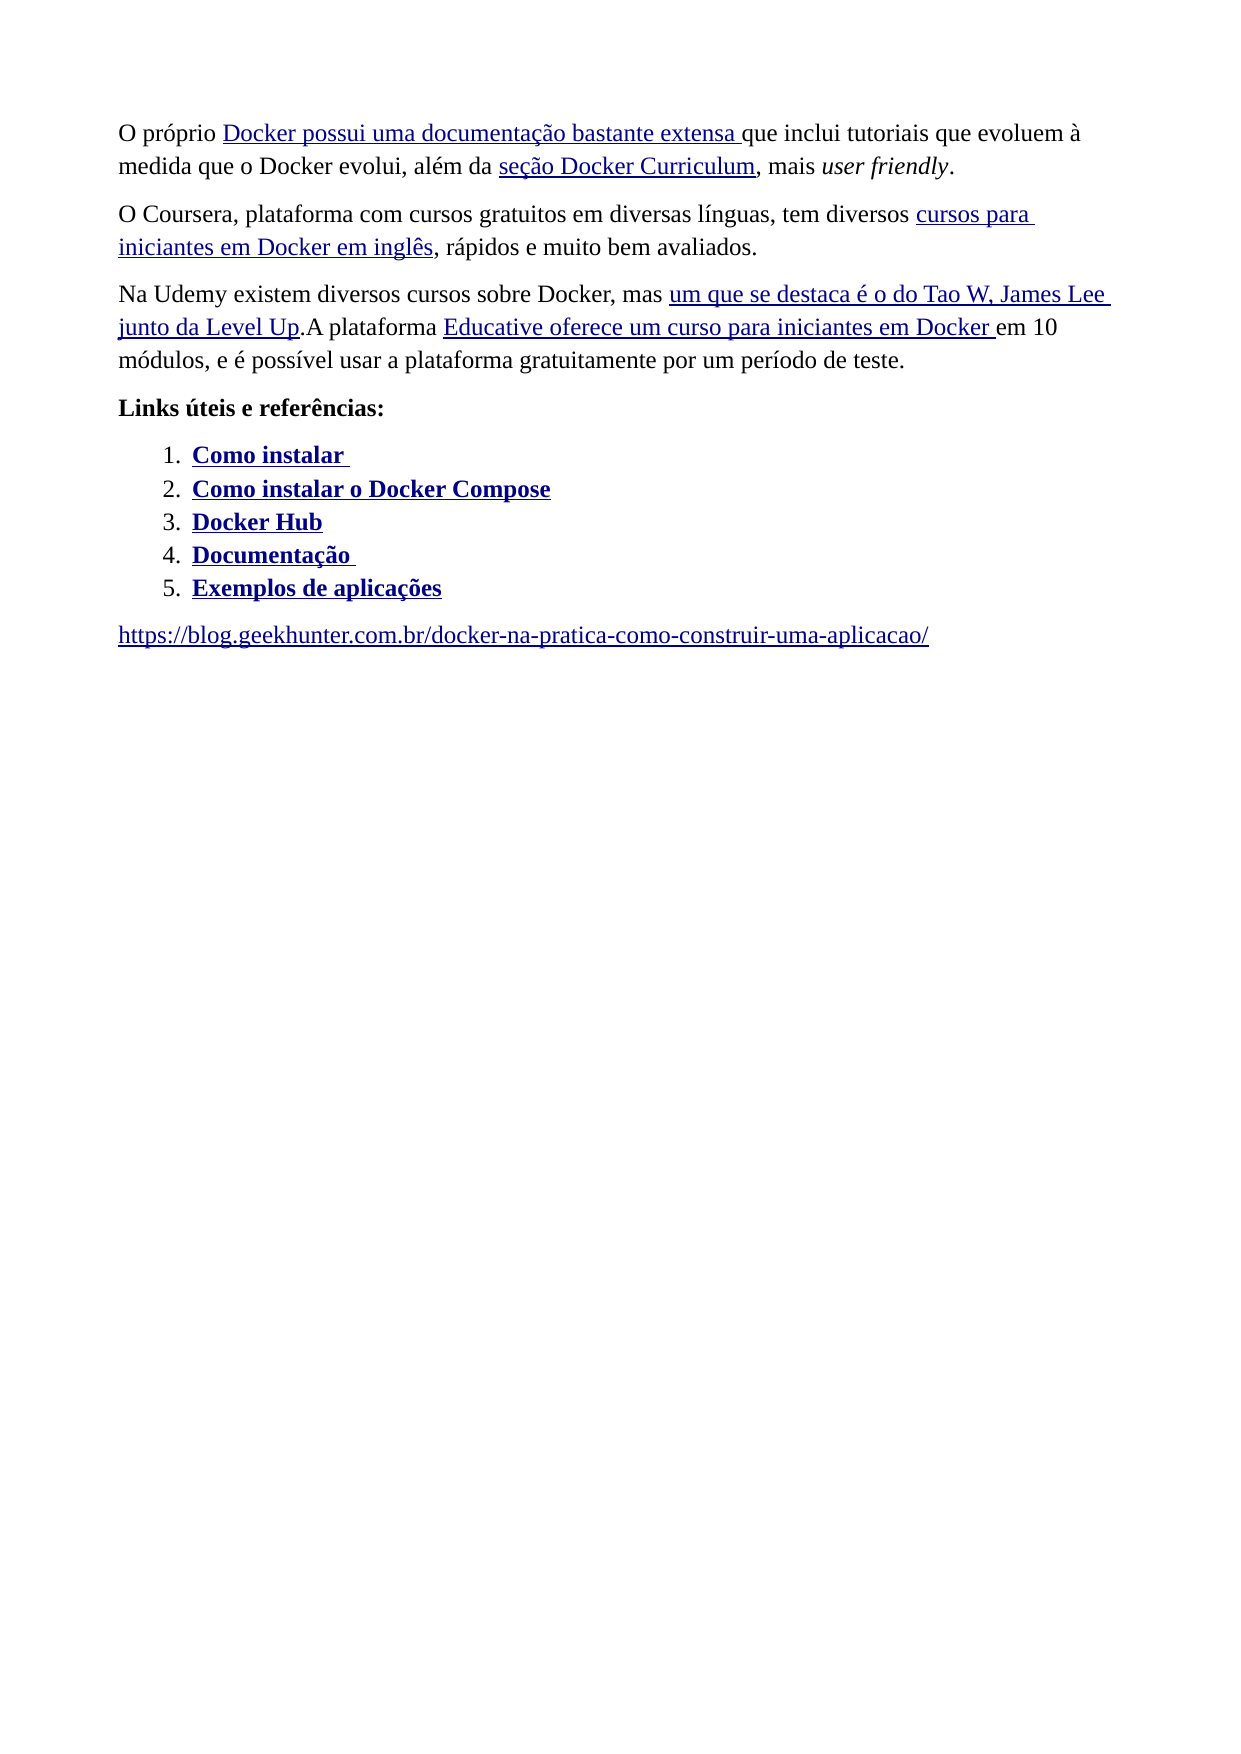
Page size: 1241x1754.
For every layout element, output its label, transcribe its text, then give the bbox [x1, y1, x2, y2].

list Como instalar o Docker Compose [162, 474, 1122, 502]
text Na Udemy existem diversos cursos sobre Docker, mas um que se destaca é o do Tao W, James Lee junto da Level Up.A plataforma Educative oferece um curso para iniciantes em Docker em 10 módulos, e é possível usar a plataforma gratuitamente por um período de teste. [118, 279, 1122, 374]
list Documentação [162, 540, 1122, 568]
text O próprio Docker possui uma documentação bastante extensa que inclui tutoriais que evoluem à medida que o Docker evolui, além da seção Docker Curriculum, mais user friendly. [118, 118, 1122, 180]
list Como instalar [162, 441, 1122, 469]
text https://blog.geekhunter.com.br/docker-na-pratica-como-construir-uma-aplicacao/ [118, 620, 1122, 649]
list Exemplos de aplicações [162, 573, 1122, 601]
text Links úteis e referências: [118, 393, 1122, 422]
text O Coursera, plataforma com cursos gratuitos em diversas línguas, tem diversos cursos para iniciantes em Docker em inglês, rápidos e muito bem avaliados. [118, 199, 1122, 261]
list Docker Hub [162, 507, 1122, 535]
